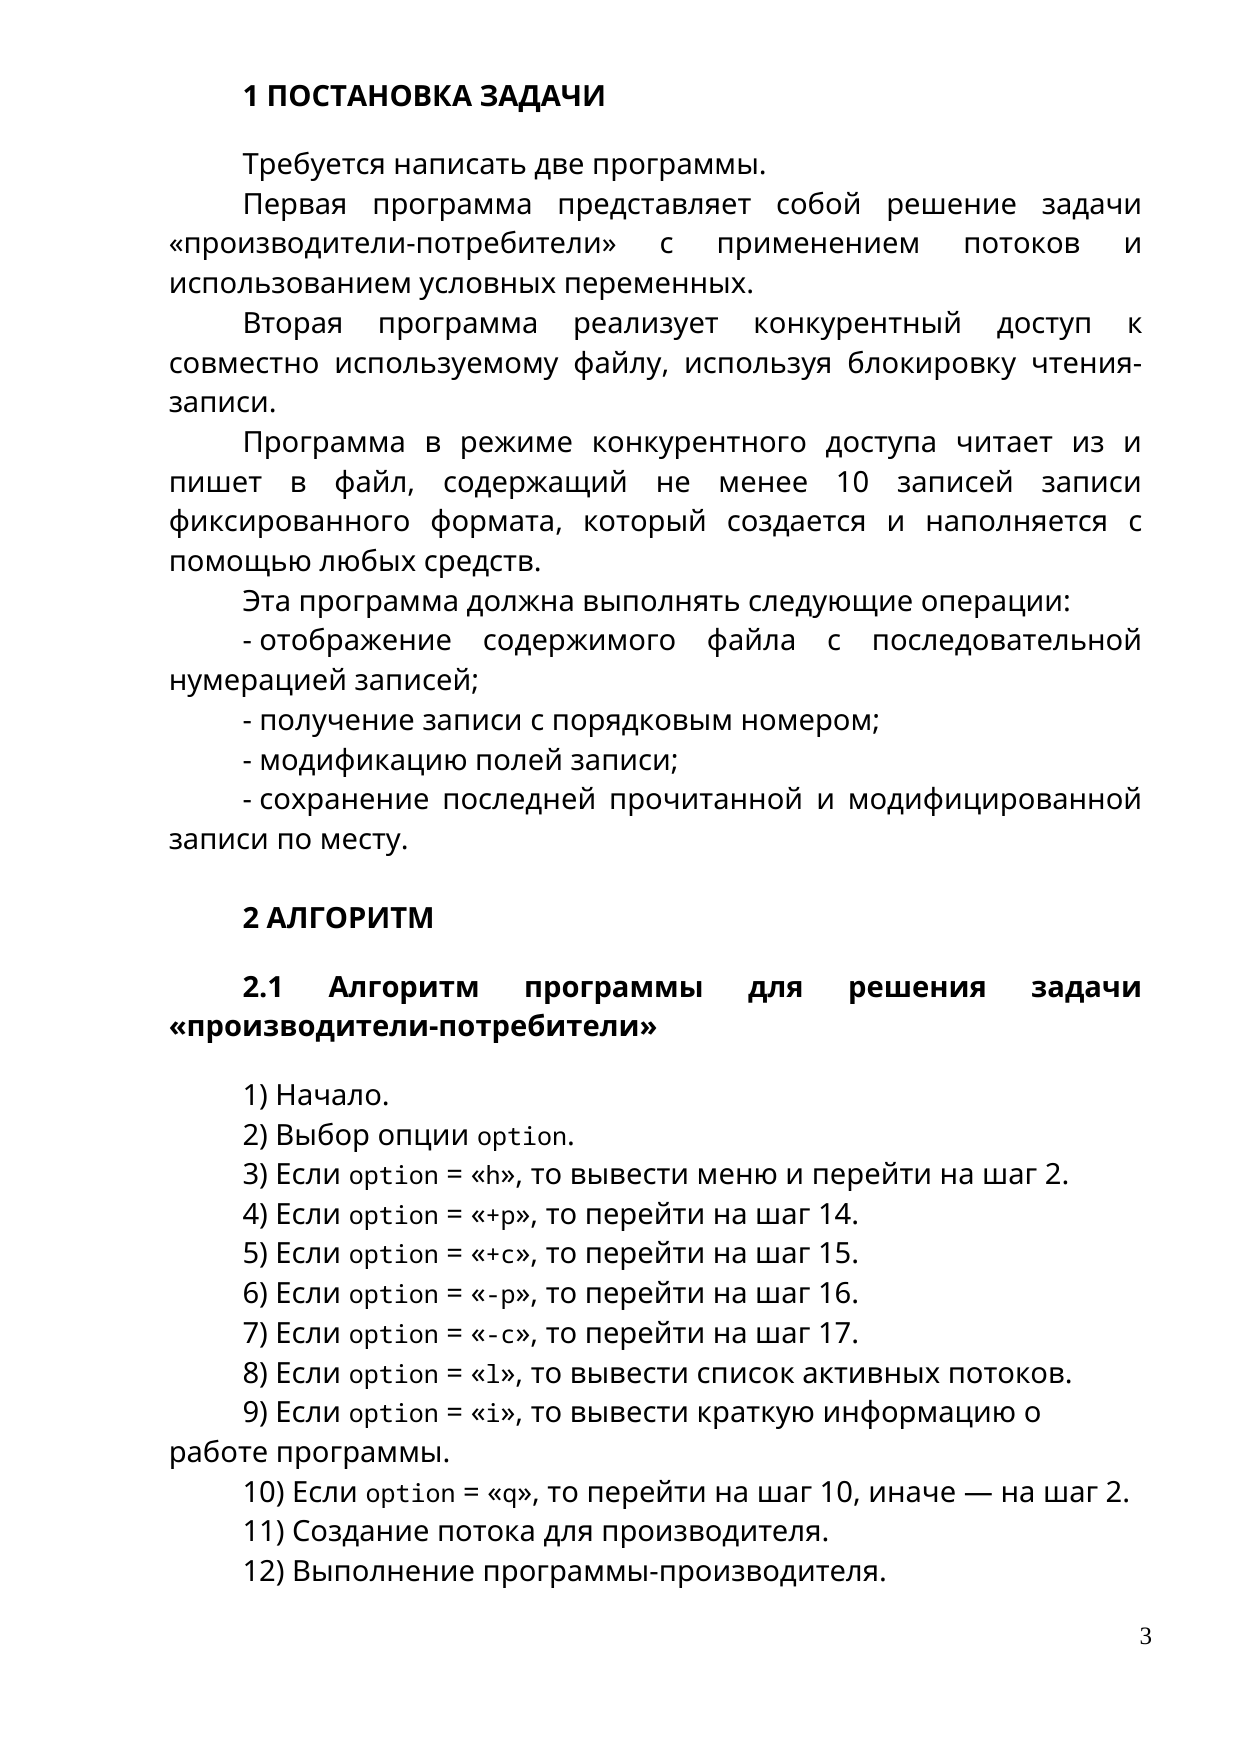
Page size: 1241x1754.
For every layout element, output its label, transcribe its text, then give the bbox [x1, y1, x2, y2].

text 2 АЛГОРИТМ [168, 897, 1143, 937]
text Требуется написать две программы. [168, 143, 1143, 183]
text Вторая программа реализует конкурентный доступ к совместно используемому файлу, используя блокировку чтения-записи. [168, 302, 1143, 421]
text 1 ПОСТАНОВКА ЗАДАЧИ [168, 75, 1143, 115]
text 2.1 Алгоритм программы для решения задачи «производители-потребители» [168, 966, 1143, 1045]
text 11) Создание потока для производителя. [168, 1511, 1143, 1550]
text 7) Если option = «-c», то перейти на шаг 17. [168, 1312, 1143, 1352]
text 12) Выполнение программы-производителя. [168, 1550, 1143, 1590]
text - модификацию полей записи; [168, 739, 1143, 778]
text 1) Начало. [168, 1074, 1143, 1114]
text 10) Если option = «q», то перейти на шаг 10, иначе — на шаг 2. [168, 1471, 1143, 1511]
text 5) Если option = «+c», то перейти на шаг 15. [168, 1233, 1143, 1272]
text 8) Если option = «l», то вывести список активных потоков. [168, 1352, 1143, 1392]
text - получение записи с порядковым номером; [168, 699, 1143, 739]
text 2) Выбор опции option. [168, 1114, 1143, 1153]
text 3) Если option = «h», то вывести меню и перейти на шаг 2. [168, 1153, 1143, 1193]
text 4) Если option = «+p», то перейти на шаг 14. [168, 1193, 1143, 1233]
text Эта программа должна выполнять следующие операции: [168, 580, 1143, 620]
text 9) Если option = «i», то вывести краткую информацию о работе программы. [168, 1392, 1143, 1471]
text Программа в режиме конкурентного доступа читает из и пишет в файл, содержащий не менее 10 записей записи фиксированного формата, который создается и наполняется с помощью любых средств. [168, 421, 1143, 580]
text - сохранение последней прочитанной и модифицированной записи по месту. [168, 778, 1143, 858]
text Первая программа представляет собой решение задачи «производители-потребители» с применением потоков и использованием условных переменных. [168, 183, 1143, 302]
text - отображение содержимого файла с последовательной нумерацией записей; [168, 620, 1143, 699]
text 6) Если option = «-p», то перейти на шаг 16. [168, 1272, 1143, 1312]
